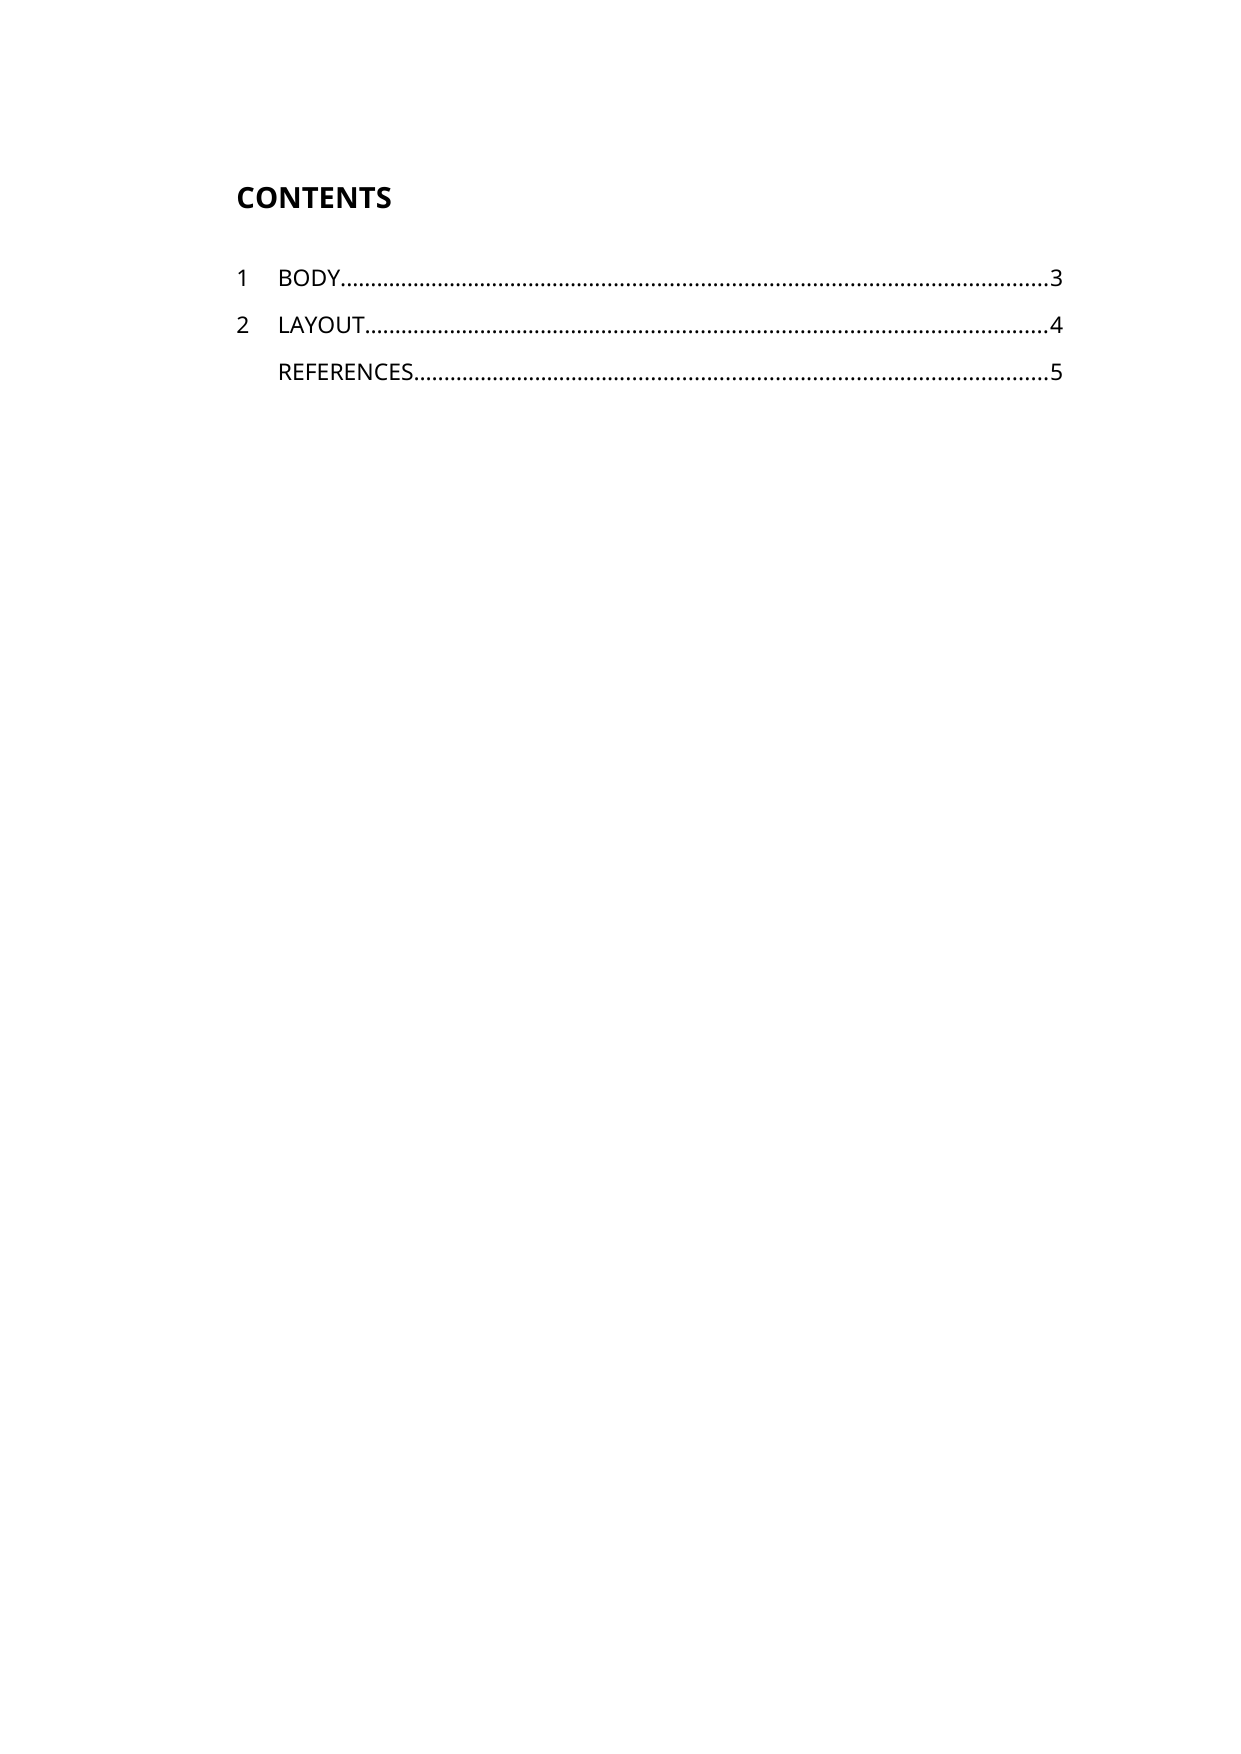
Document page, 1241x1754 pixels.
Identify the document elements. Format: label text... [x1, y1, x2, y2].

text 2 Layout 4 [236, 308, 1063, 340]
text References 5 [236, 355, 1063, 387]
text CONTENTS [236, 177, 1063, 217]
text 1 Body 3 [236, 262, 1063, 293]
